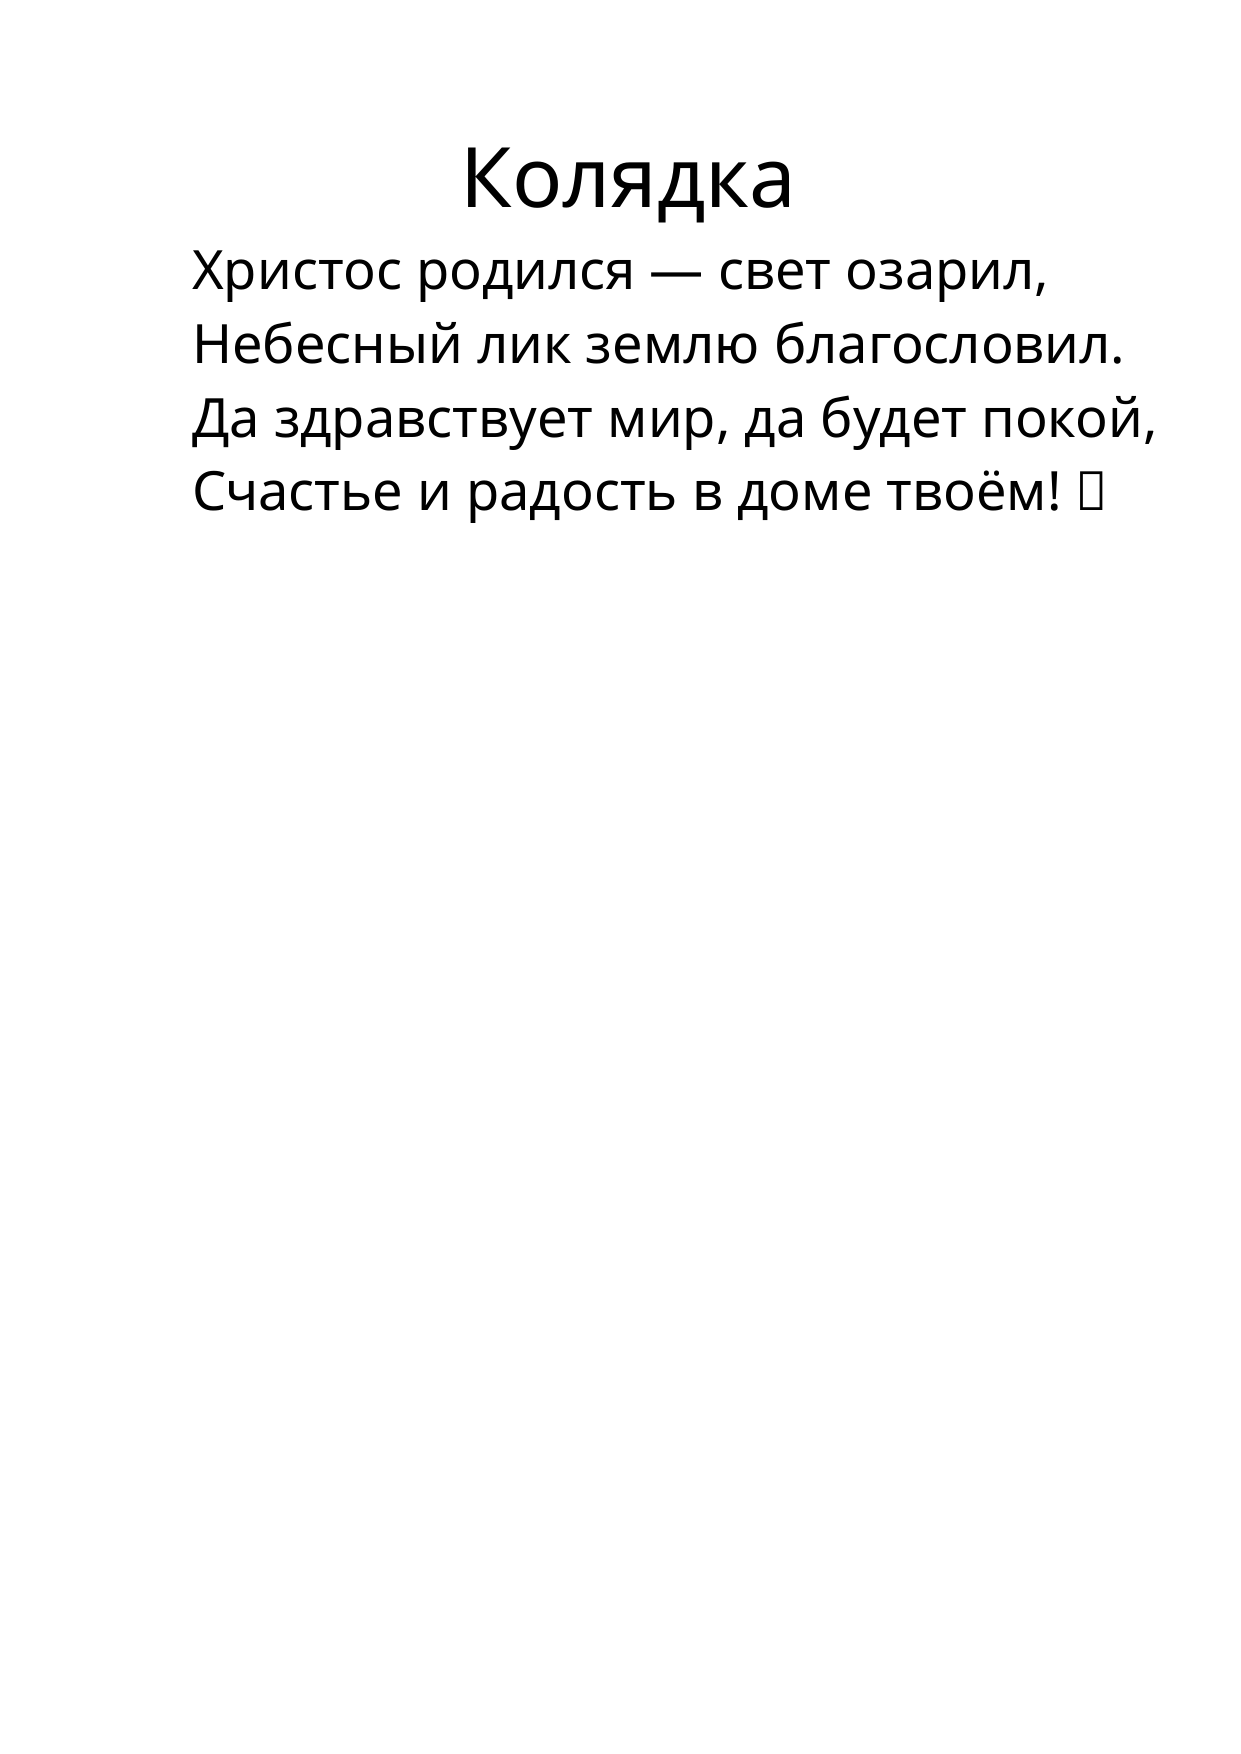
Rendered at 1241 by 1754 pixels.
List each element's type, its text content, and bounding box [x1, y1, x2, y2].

text Да здравствует мир, да будет покой, [118, 379, 1181, 453]
text Христос родился — свет озарил, [118, 232, 1181, 305]
text Небесный лик землю благословил. [118, 305, 1181, 379]
text Счастье и радость в доме твоём! 🎄 [118, 453, 1181, 527]
text Колядка [118, 118, 1181, 232]
